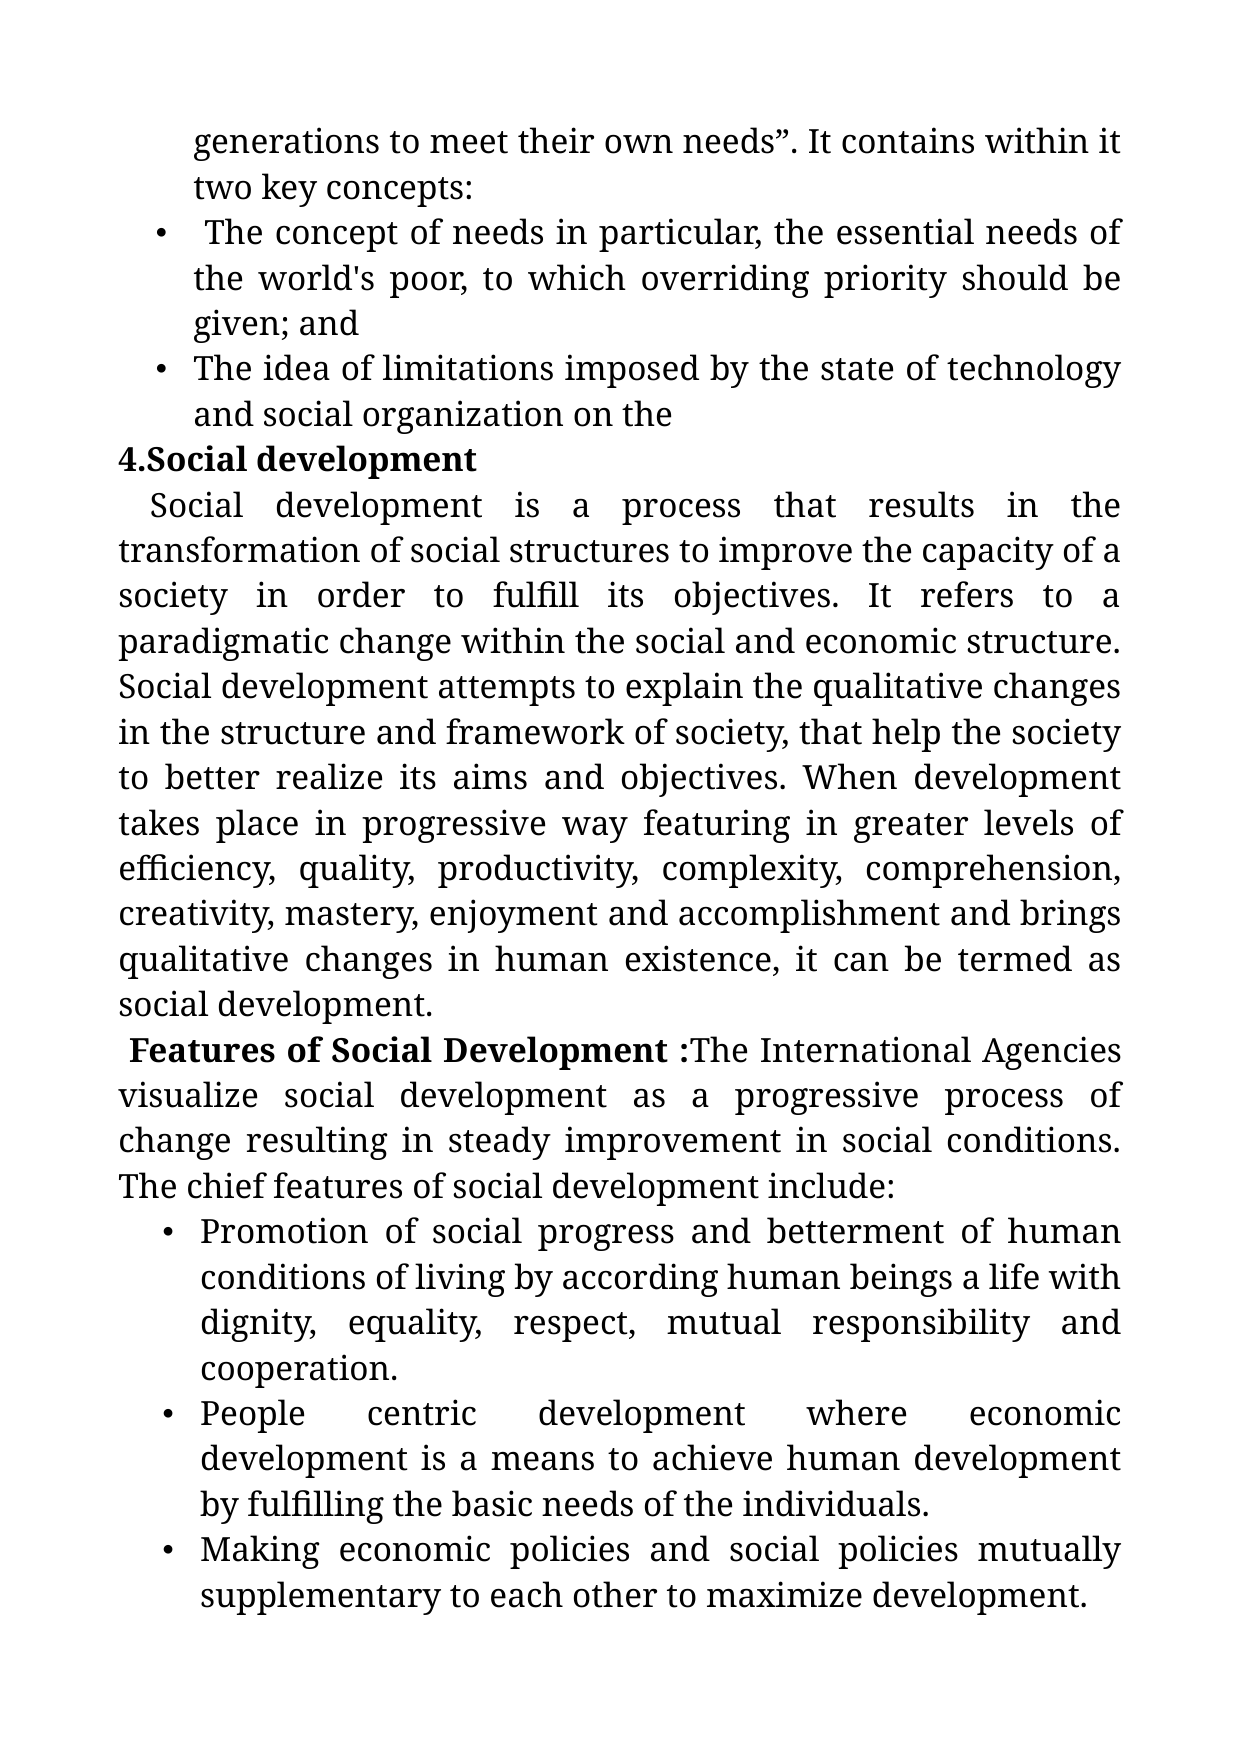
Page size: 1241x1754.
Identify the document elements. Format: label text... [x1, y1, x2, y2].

list Promotion of social progress and betterment of human conditions of living by according human beings a life with dignity, equality, respect, mutual responsibility and cooperation. [162, 1208, 1122, 1390]
list The idea of limitations imposed by the state of technology and social organization on the [156, 345, 1122, 436]
text Features of Social Development :The International Agencies visualize social development as a progressive process of change resulting in steady improvement in social conditions. The chief features of social development include: [118, 1026, 1122, 1208]
text 4.Social development [118, 436, 1122, 481]
list Making economic policies and social policies mutually supplementary to each other to maximize development. [162, 1526, 1122, 1617]
list People centric development where economic development is a means to achieve human development by fulfilling the basic needs of the individuals. [162, 1390, 1122, 1526]
list generations to meet their own needs”. It contains within it two key concepts: [156, 118, 1122, 209]
text Social development is a process that results in the transformation of social structures to improve the capacity of a society in order to fulfill its objectives. It refers to a paradigmatic change within the social and economic structure. Social development attempts to explain the qualitative changes in the structure and framework of society, that help the society to better realize its aims and objectives. When development takes place in progressive way featuring in greater levels of efficiency, quality, productivity, complexity, comprehension, creativity, mastery, enjoyment and accomplishment and brings qualitative changes in human existence, it can be termed as social development. [118, 481, 1122, 1026]
list The concept of needs in particular, the essential needs of the world's poor, to which overriding priority should be given; and [156, 209, 1122, 345]
